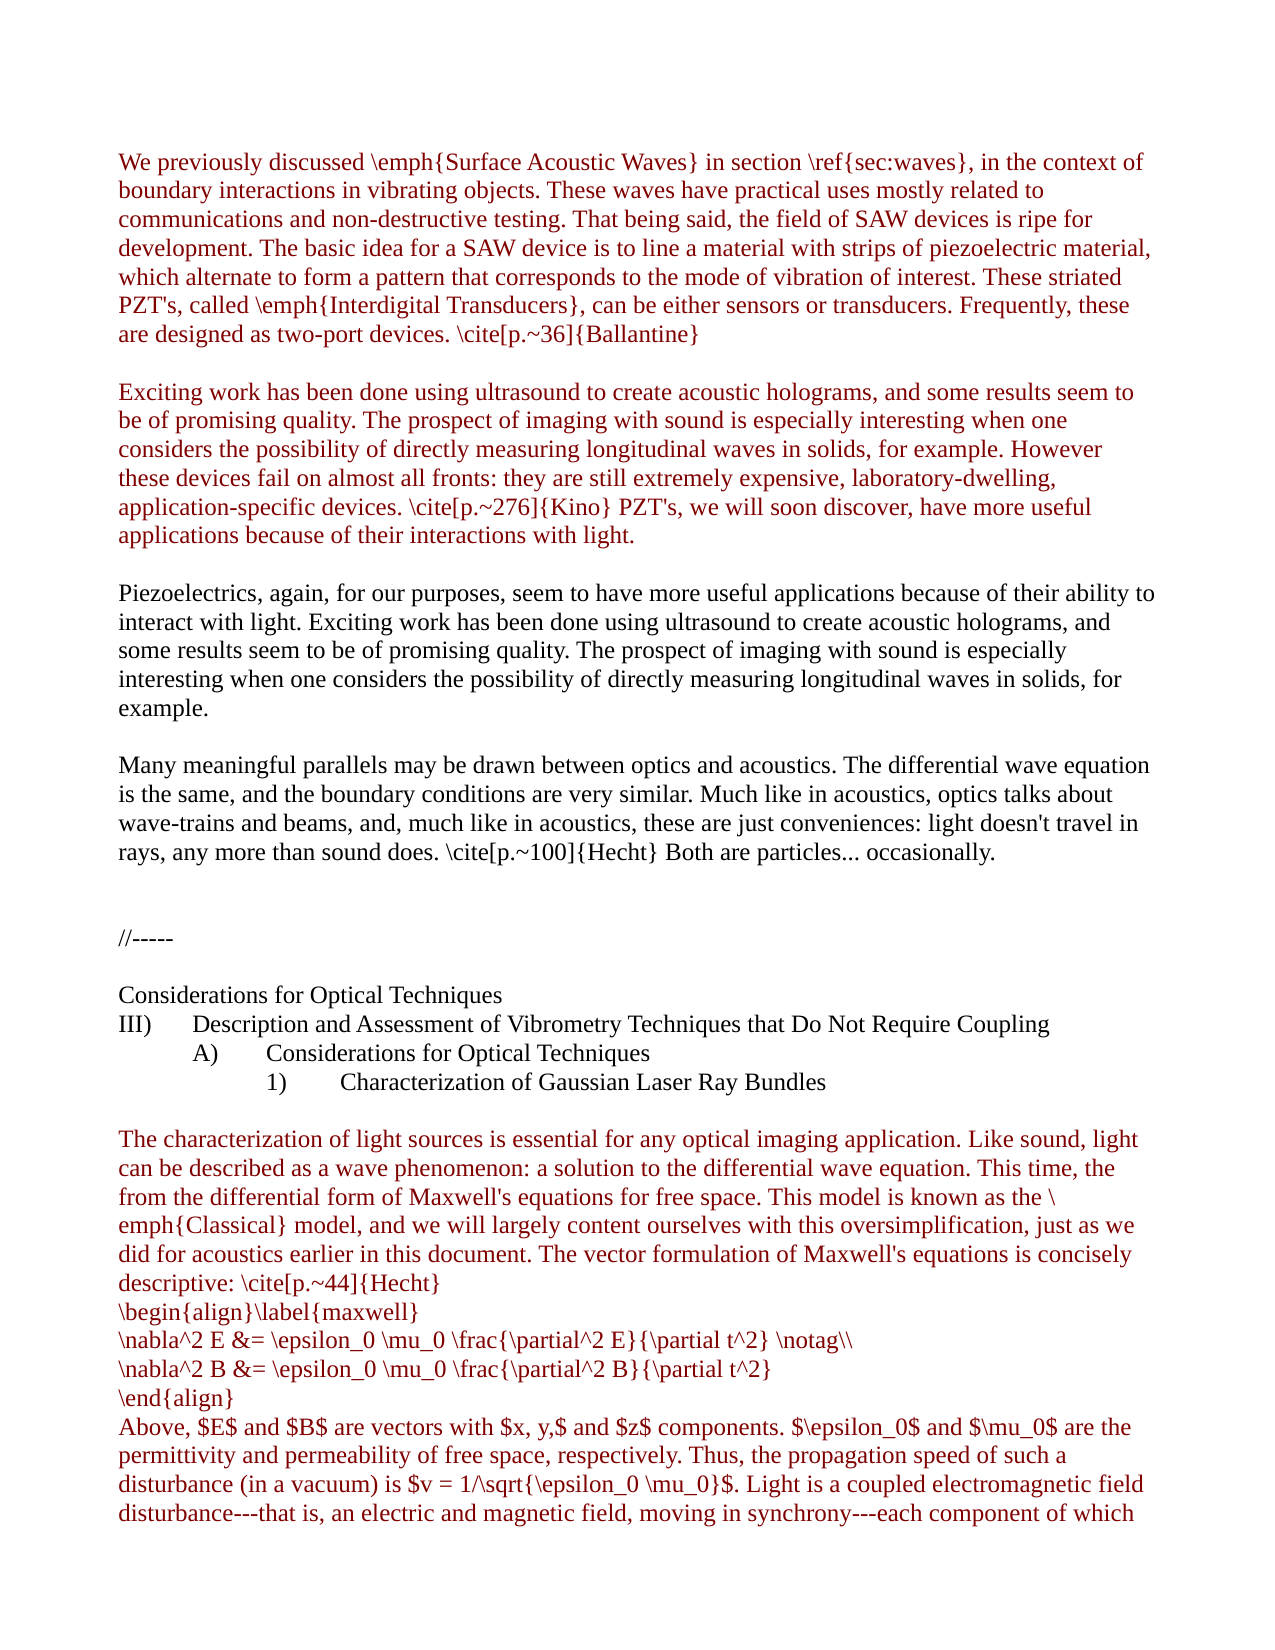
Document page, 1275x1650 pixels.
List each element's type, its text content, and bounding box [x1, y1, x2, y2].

text A) Considerations for Optical Techniques [118, 1038, 1157, 1067]
text \begin{align}\label{maxwell} [118, 1297, 1157, 1326]
text We previously discussed \emph{Surface Acoustic Waves} in section \ref{sec:waves}, in the context of boundary interactions in vibrating objects. These waves have practical uses mostly related to communications and non-destructive testing. That being said, the field of SAW devices is ripe for development. The basic idea for a SAW device is to line a material with strips of piezoelectric material, which alternate to form a pattern that corresponds to the mode of vibration of interest. These striated PZT's, called \emph{Interdigital Transducers}, can be either sensors or transducers. Frequently, these are designed as two-port devices. \cite[p.~36]{Ballantine} [118, 147, 1157, 348]
text //----- [118, 923, 1157, 952]
text Many meaningful parallels may be drawn between optics and acoustics. The differential wave equation is the same, and the boundary conditions are very similar. Much like in acoustics, optics talks about wave-trains and beams, and, much like in acoustics, these are just conveniences: light doesn't travel in rays, any more than sound does. \cite[p.~100]{Hecht} Both are particles... occasionally. [118, 751, 1157, 866]
text \nabla^2 B &= \epsilon_0 \mu_0 \frac{\partial^2 B}{\partial t^2} [118, 1354, 1157, 1383]
text \nabla^2 E &= \epsilon_0 \mu_0 \frac{\partial^2 E}{\partial t^2} \notag\\ [118, 1326, 1157, 1354]
text Exciting work has been done using ultrasound to create acoustic holograms, and some results seem to be of promising quality. The prospect of imaging with sound is especially interesting when one considers the possibility of directly measuring longitudinal waves in solids, for example. However these devices fail on almost all fronts: they are still extremely expensive, laboratory-dwelling, application-specific devices. \cite[p.~276]{Kino} PZT's, we will soon discover, have more useful applications because of their interactions with light. [118, 377, 1157, 549]
text III) Description and Assessment of Vibrometry Techniques that Do Not Require Coupling [118, 1009, 1157, 1038]
text 1) Characterization of Gaussian Laser Ray Bundles [118, 1067, 1157, 1096]
text Piezoelectrics, again, for our purposes, seem to have more useful applications because of their ability to interact with light. Exciting work has been done using ultrasound to create acoustic holograms, and some results seem to be of promising quality. The prospect of imaging with sound is especially interesting when one considers the possibility of directly measuring longitudinal waves in solids, for example. [118, 578, 1157, 722]
text Above, $E$ and $B$ are vectors with $x, y,$ and $z$ components. $\epsilon_0$ and $\mu_0$ are the permittivity and permeability of free space, respectively. Thus, the propagation speed of such a disturbance (in a vacuum) is $v = 1/\sqrt{\epsilon_0 \mu_0}$. Light is a coupled electromagnetic field disturbance---that is, an electric and magnetic field, moving in synchrony---each component of which [118, 1412, 1157, 1527]
text Considerations for Optical Techniques [118, 981, 1157, 1009]
text The characterization of light sources is essential for any optical imaging application. Like sound, light can be described as a wave phenomenon: a solution to the differential wave equation. This time, the from the differential form of Maxwell's equations for free space. This model is known as the \emph{Classical} model, and we will largely content ourselves with this oversimplification, just as we did for acoustics earlier in this document. The vector formulation of Maxwell's equations is concisely descriptive: \cite[p.~44]{Hecht} [118, 1124, 1157, 1297]
text \end{align} [118, 1383, 1157, 1412]
